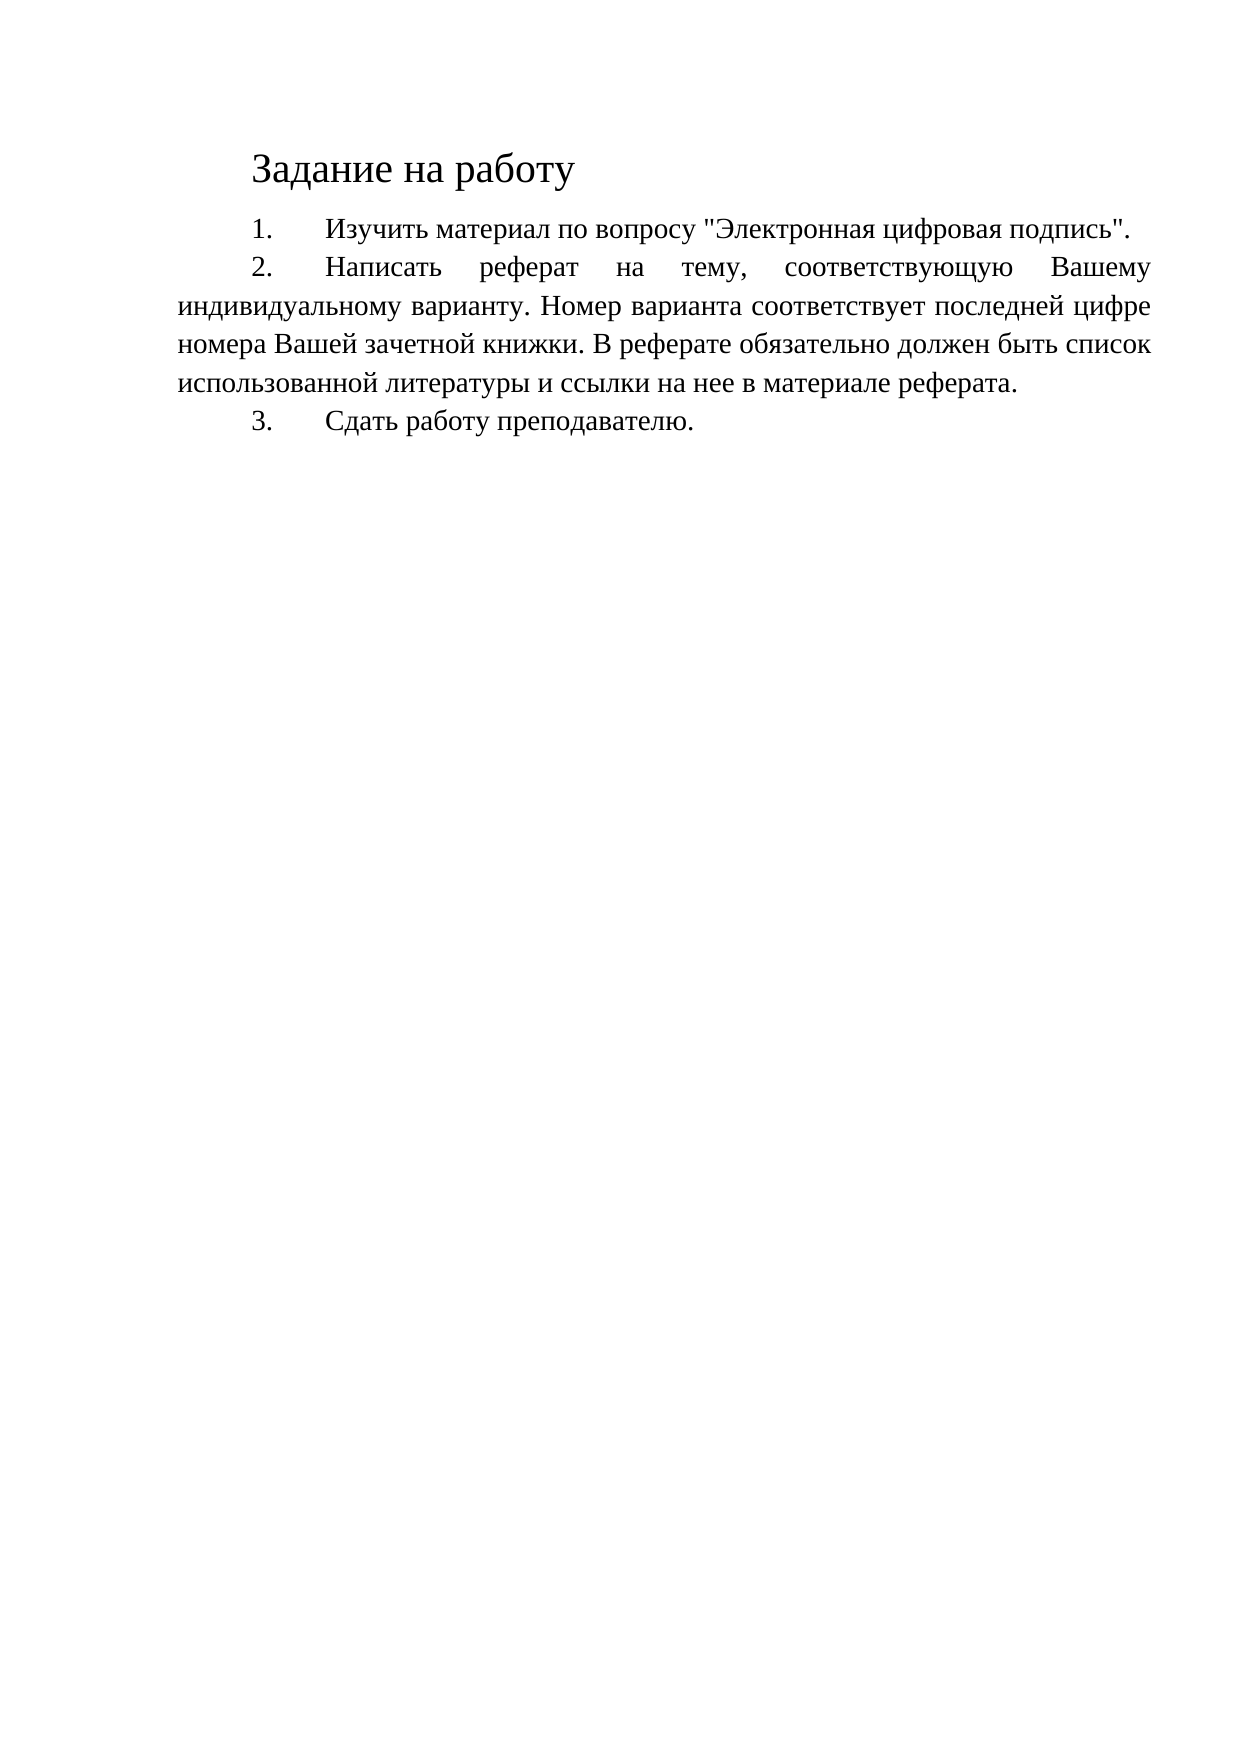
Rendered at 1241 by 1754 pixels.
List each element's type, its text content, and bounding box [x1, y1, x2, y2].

list Сдать работу преподавателю. [177, 403, 1152, 437]
list Изучить материал по вопросу "Электронная цифровая подпись". [177, 211, 1152, 244]
subtitle Задание на работу [177, 143, 1152, 191]
list Написать реферат на тему, соответствующую Вашему индивидуальному варианту. Номер варианта соответствует последней цифре номера Вашей зачетной книжки. В реферате обязательно должен быть список использованной литературы и ссылки на нее в материале реферата. [177, 249, 1152, 398]
